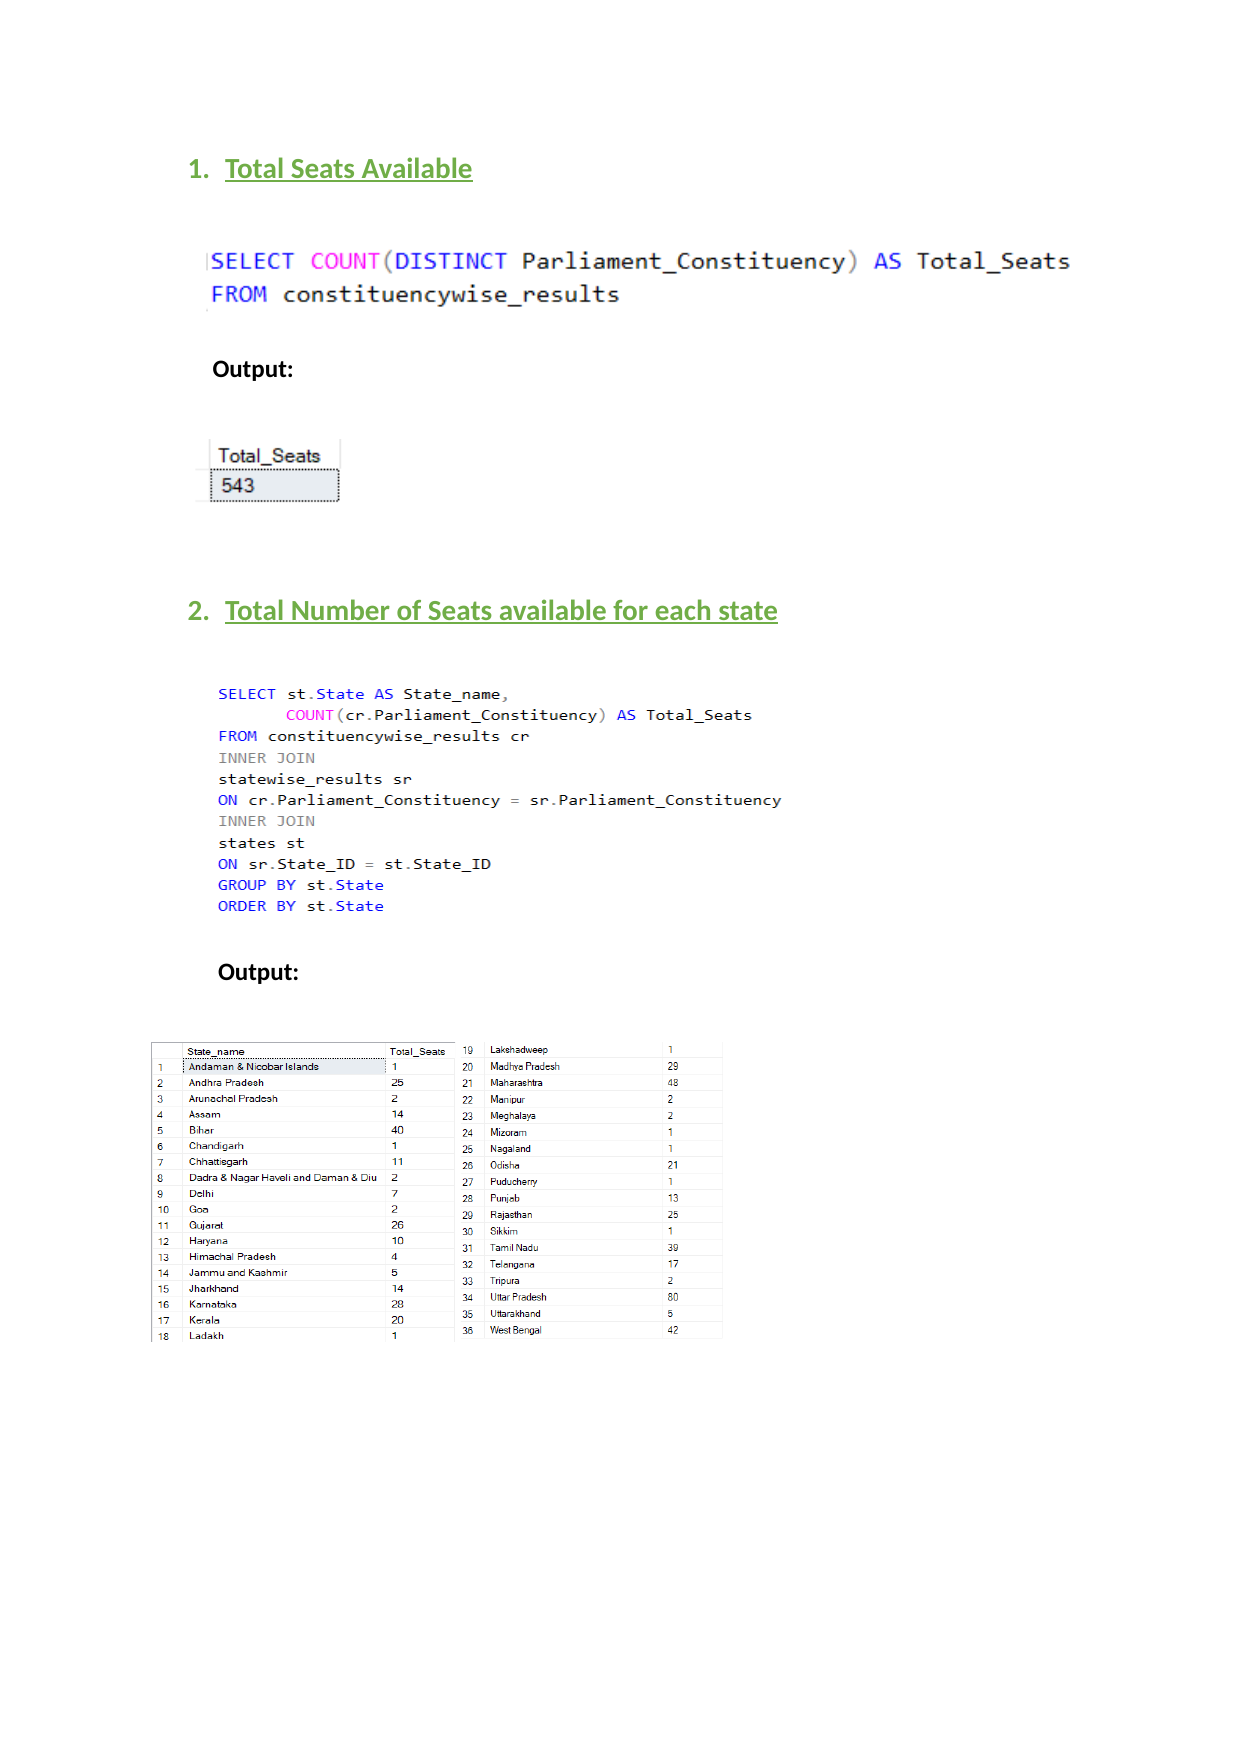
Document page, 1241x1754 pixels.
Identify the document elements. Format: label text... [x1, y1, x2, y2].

text Output: [150, 353, 1090, 383]
text Output: [150, 956, 1090, 987]
subtitle Total Number of Seats available for each state [187, 592, 1090, 627]
subtitle Total Seats Available [187, 150, 1090, 186]
